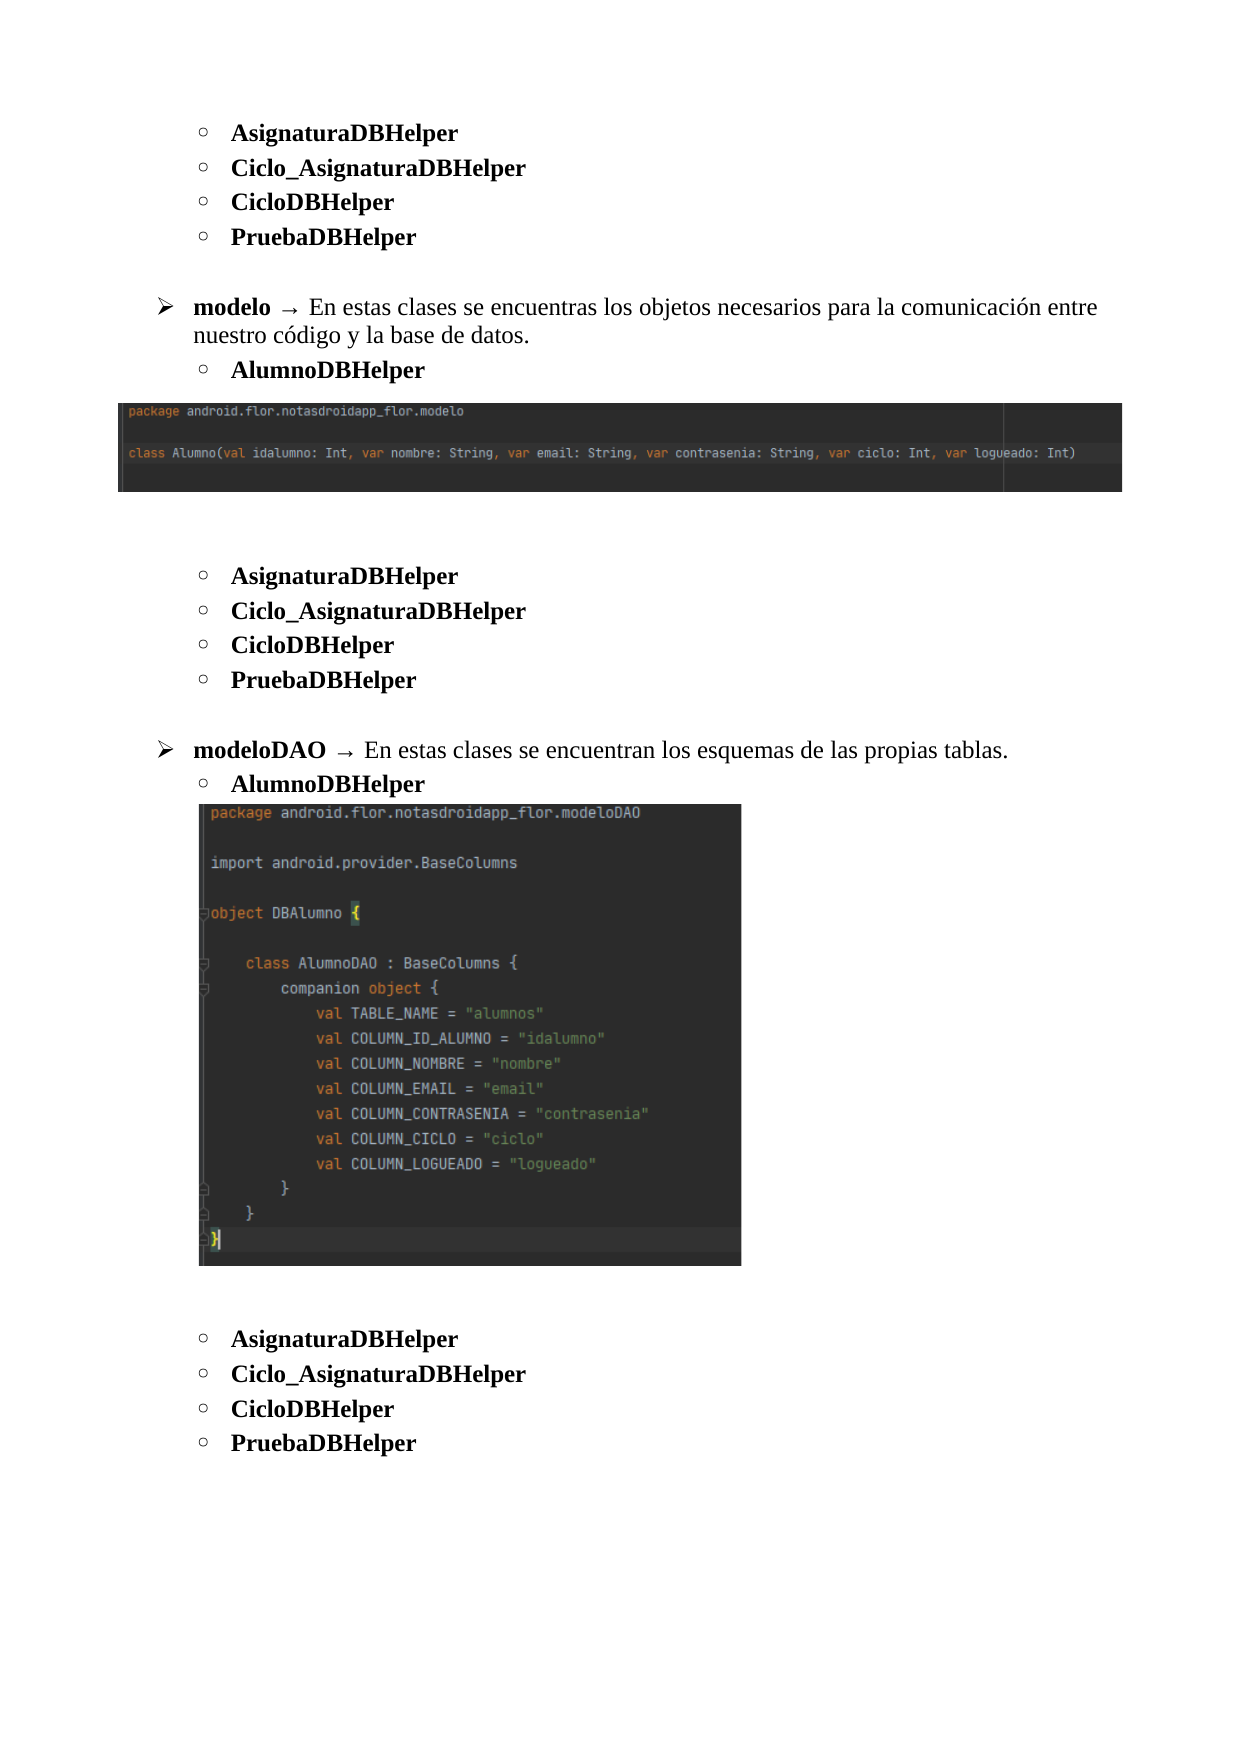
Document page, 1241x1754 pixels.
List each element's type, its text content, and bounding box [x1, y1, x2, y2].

list Ciclo_AsignaturaDBHelper [193, 596, 1122, 625]
picture [198, 804, 742, 1266]
list AsignaturaDBHelper [193, 561, 1122, 590]
list CicloDBHelper [193, 1394, 1122, 1422]
picture [118, 403, 1123, 492]
list PruebaDBHelper [193, 222, 1122, 251]
list Ciclo_AsignaturaDBHelper [193, 1359, 1122, 1388]
list AsignaturaDBHelper [193, 1324, 1122, 1353]
list Ciclo_AsignaturaDBHelper [193, 153, 1122, 182]
list CicloDBHelper [193, 187, 1122, 216]
list PruebaDBHelper [193, 665, 1122, 694]
list PruebaDBHelper [193, 1428, 1122, 1457]
list modeloDAO → En estas clases se encuentran los esquemas de las propias tablas. [156, 735, 1122, 763]
list CicloDBHelper [193, 631, 1122, 659]
list AlumnoDBHelper [193, 355, 1122, 384]
list AsignaturaDBHelper [193, 118, 1122, 147]
list AlumnoDBHelper [193, 769, 1122, 798]
list modelo → En estas clases se encuentras los objetos necesarios para la comunicación entre nuestro código y la base de datos. [156, 292, 1122, 349]
